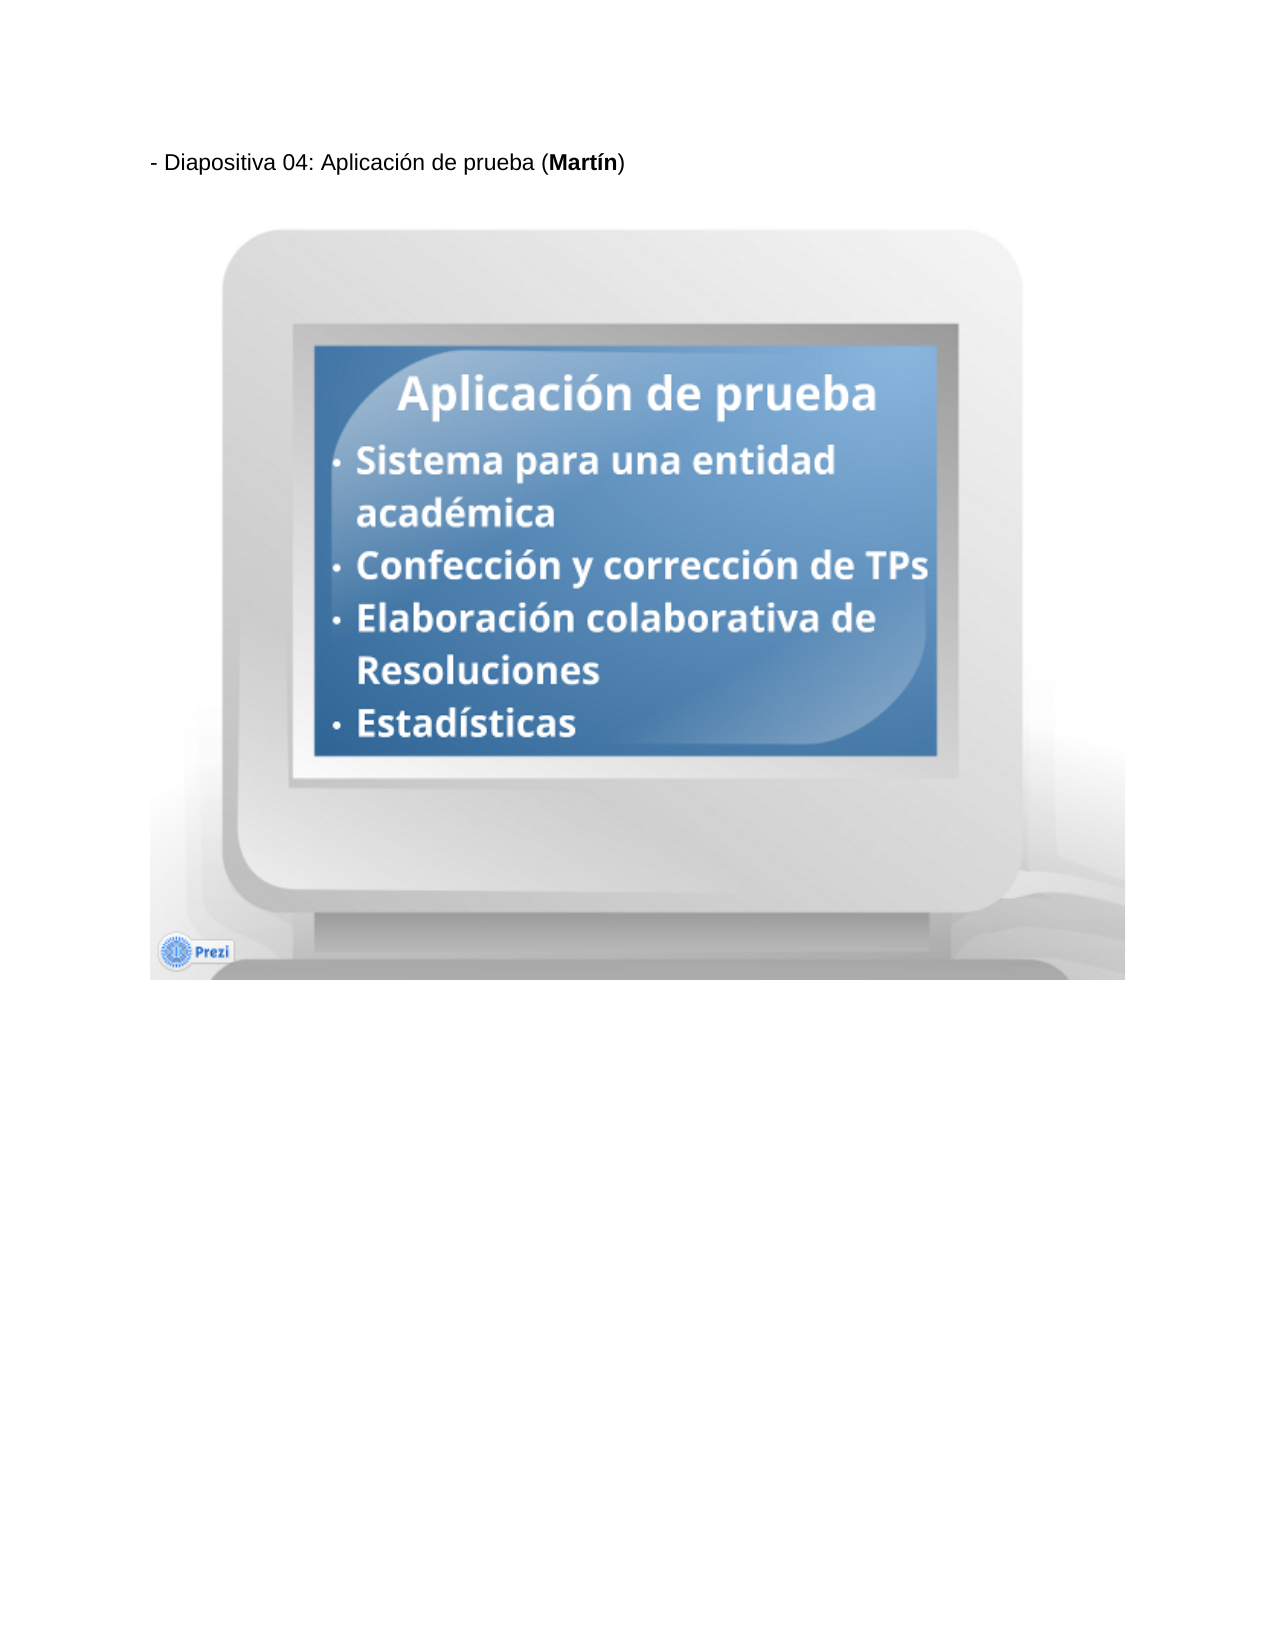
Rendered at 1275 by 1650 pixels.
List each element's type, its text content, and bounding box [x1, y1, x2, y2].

picture [150, 179, 1125, 980]
text - Diapositiva 04: Aplicación de prueba (Martín) [150, 150, 1125, 176]
